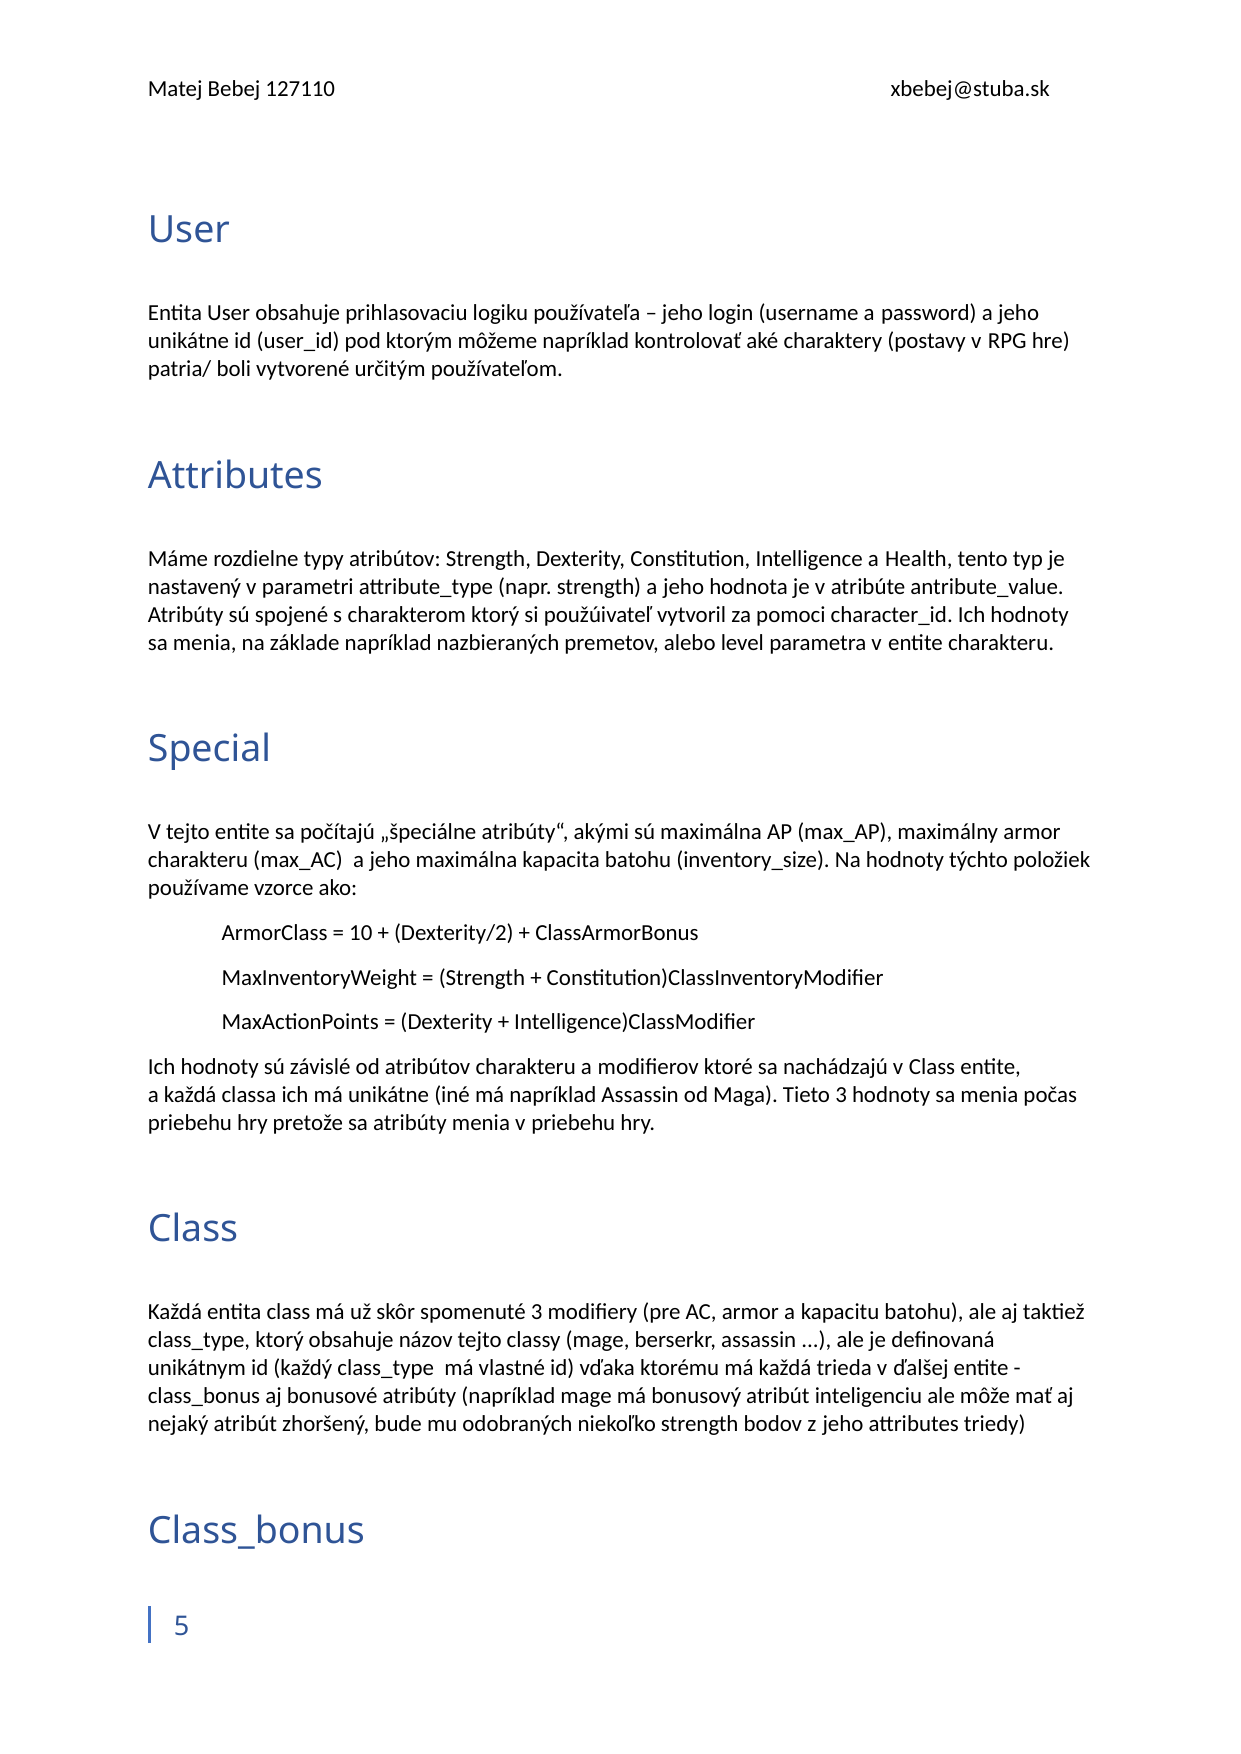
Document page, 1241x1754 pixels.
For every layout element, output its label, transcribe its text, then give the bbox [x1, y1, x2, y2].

subtitle Special [148, 721, 1093, 772]
subtitle Class_bonus [148, 1503, 1093, 1554]
subtitle Class [148, 1202, 1093, 1253]
text Každá entita class má už skôr spomenuté 3 modifiery (pre AC, armor a kapacitu batohu), ale aj taktiež class_type, ktorý obsahuje názov tejto classy (mage, berserkr, assassin ...), ale je definovaná unikátnym id (každý class_type má vlastné id) vďaka ktorému má každá trieda v ďalšej entite -class_bonus aj bonusové atribúty (napríklad mage má bonusový atribút inteligenciu ale môže mať aj nejaký atribút zhoršený, bude mu odobraných niekoľko strength bodov z jeho attributes triedy) [148, 1297, 1093, 1437]
text MaxActionPoints = (Dexterity + Intelligence)ClassModifier [148, 1007, 1093, 1035]
text ArmorClass = 10 + (Dexterity/2) + ClassArmorBonus [148, 918, 1093, 946]
subtitle User [148, 203, 1093, 254]
text Entita User obsahuje prihlasovaciu logiku používateľa – jeho login (username a password) a jeho unikátne id (user_id) pod ktorým môžeme napríklad kontrolovať aké charaktery (postavy v RPG hre) patria/ boli vytvorené určitým používateľom. [148, 298, 1093, 383]
text V tejto entite sa počítajú „špeciálne atribúty“, akými sú maximálna AP (max_AP), maximálny armor charakteru (max_AC) a jeho maximálna kapacita batohu (inventory_size). Na hodnoty týchto položiek používame vzorce ako: [148, 817, 1093, 901]
text Ich hodnoty sú závislé od atribútov charakteru a modifierov ktoré sa nachádzajú v Class entite, a každá classa ich má unikátne (iné má napríklad Assassin od Maga). Tieto 3 hodnoty sa menia počas priebehu hry pretože sa atribúty menia v priebehu hry. [148, 1052, 1093, 1136]
text Máme rozdielne typy atribútov: Strength, Dexterity, Constitution, Intelligence a Health, tento typ je nastavený v parametri attribute_type (napr. strength) a jeho hodnota je v atribúte antribute_value. Atribúty sú spojené s charakterom ktorý si použúivateľ vytvoril za pomoci character_id. Ich hodnoty sa menia, na základe napríklad nazbieraných premetov, alebo level parametra v entite charakteru. [148, 544, 1093, 656]
text MaxInventoryWeight = (Strength + Constitution)ClassInventoryModifier [148, 963, 1093, 991]
subtitle Attributes [148, 448, 1093, 499]
